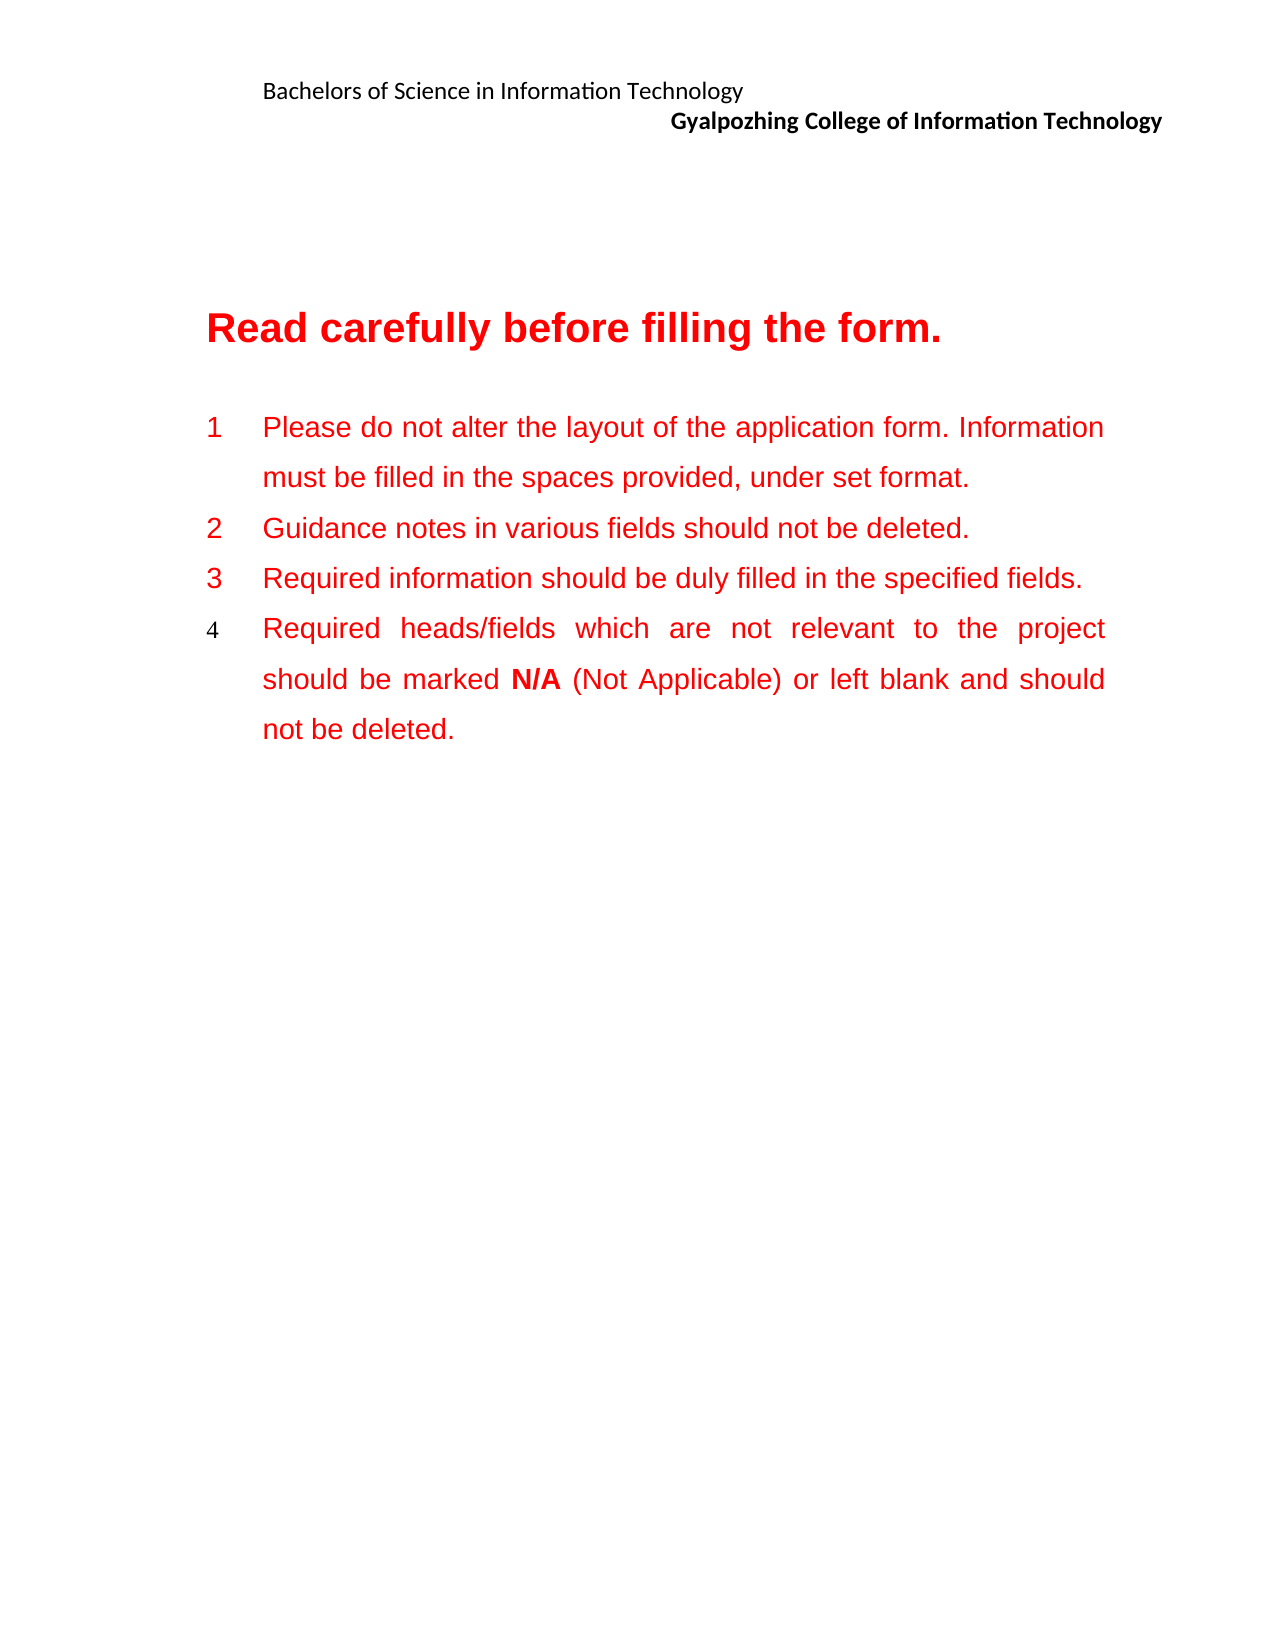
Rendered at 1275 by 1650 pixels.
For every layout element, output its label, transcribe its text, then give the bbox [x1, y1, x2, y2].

list Guidance notes in various fields should not be deleted. [206, 511, 1106, 544]
list Required heads/fields which are not relevant to the project should be marked N/A (Not Applicable) or left blank and should not be deleted. [206, 611, 1106, 746]
list Required information should be duly filled in the specified fields. [206, 561, 1106, 595]
text Read carefully before filling the form. [206, 304, 1106, 352]
list Please do not alter the layout of the application form. Information must be filled in the spaces provided, under set format. [206, 410, 1106, 494]
